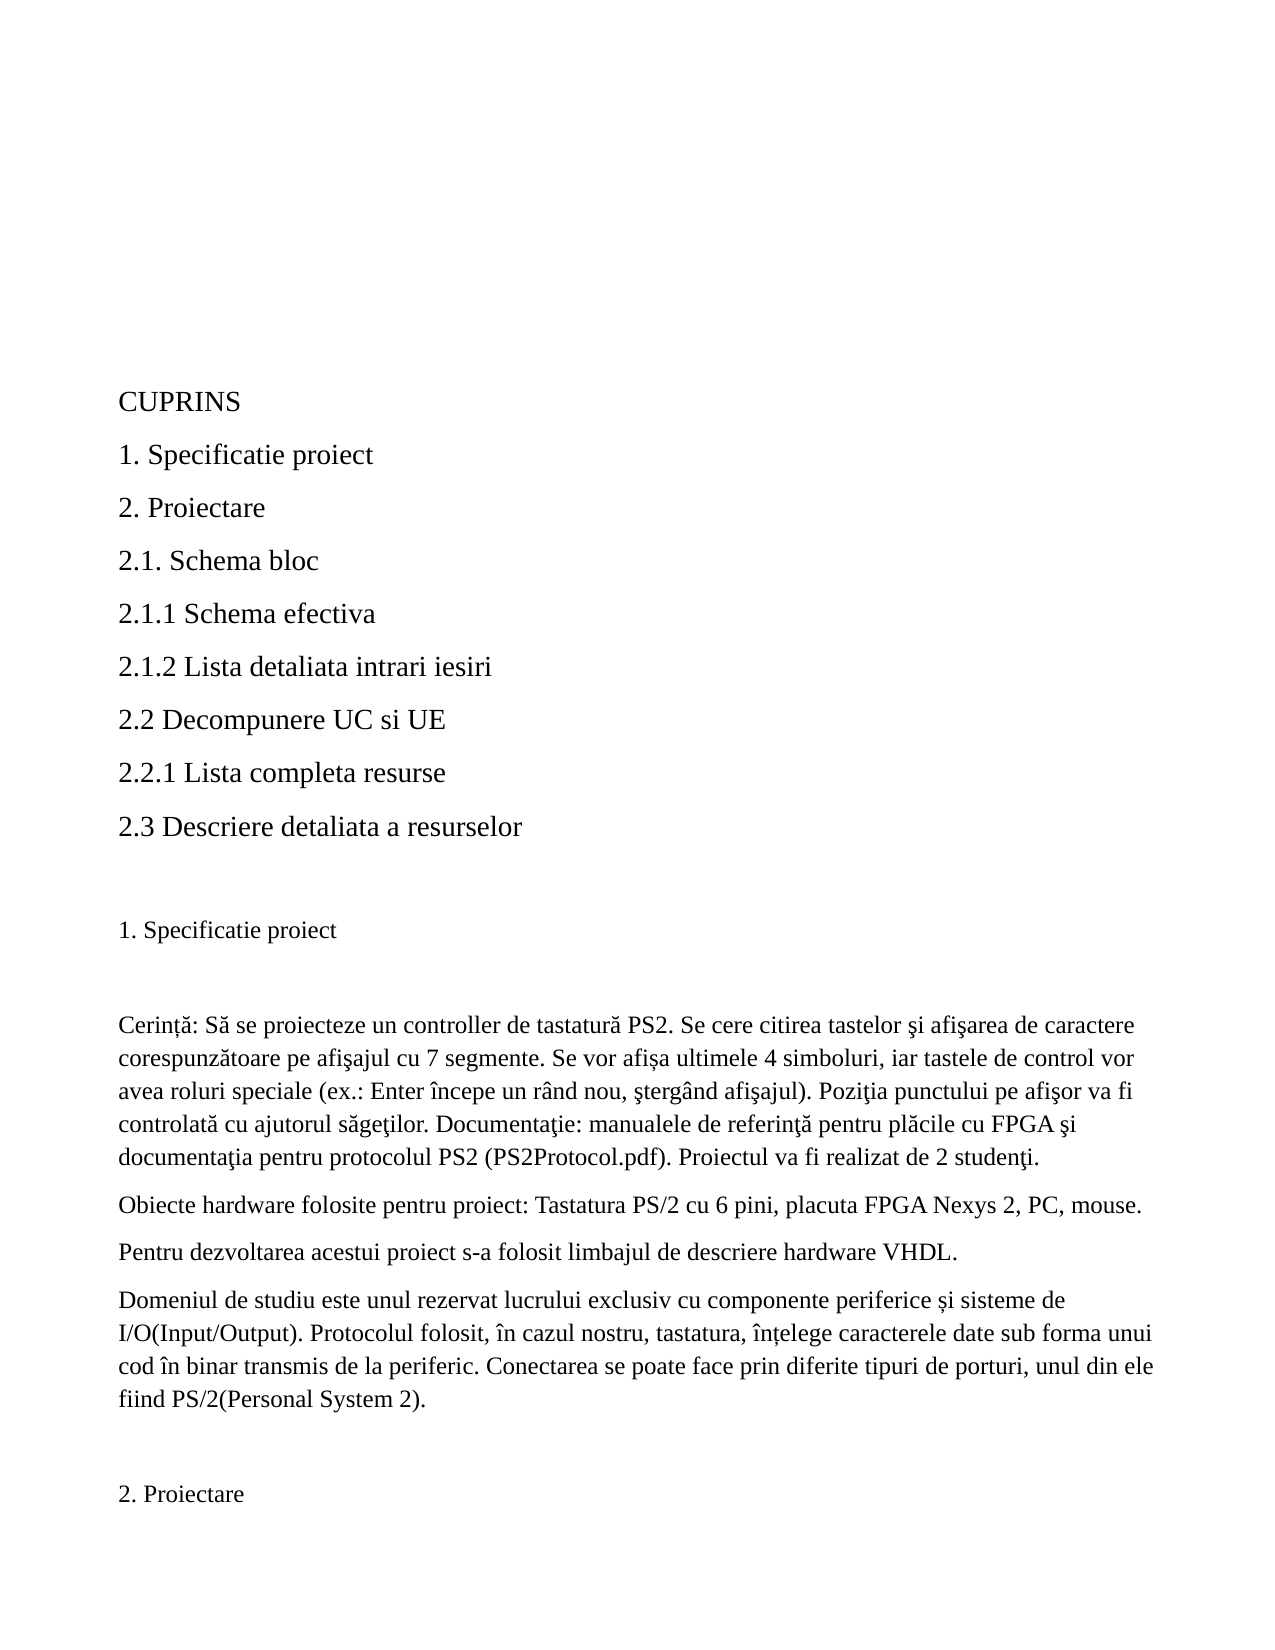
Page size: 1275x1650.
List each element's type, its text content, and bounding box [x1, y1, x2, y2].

text 2.2 Decompunere UC si UE [118, 702, 1157, 736]
text Domeniul de studiu este unul rezervat lucrului exclusiv cu componente periferice și sisteme de I/O(Input/Output). Protocolul folosit, în cazul nostru, tastatura, înțelege caracterele date sub forma unui cod în binar transmis de la periferic. Conectarea se poate face prin diferite tipuri de porturi, unul din ele fiind PS/2(Personal System 2). [118, 1285, 1157, 1413]
text Pentru dezvoltarea acestui proiect s-a folosit limbajul de descriere hardware VHDL. [118, 1237, 1157, 1266]
text 1. Specificatie proiect [118, 915, 1157, 944]
text CUPRINS [118, 384, 1157, 417]
text 2.1. Schema bloc [118, 543, 1157, 577]
text 2. Proiectare [118, 490, 1157, 523]
text 2. Proiectare [118, 1479, 1157, 1508]
text 2.1.2 Lista detaliata intrari iesiri [118, 649, 1157, 683]
text 2.2.1 Lista completa resurse [118, 756, 1157, 789]
text 2.1.1 Schema efectiva [118, 596, 1157, 630]
text Obiecte hardware folosite pentru proiect: Tastatura PS/2 cu 6 pini, placuta FPGA Nexys 2, PC, mouse. [118, 1190, 1157, 1219]
text 2.3 Descriere detaliata a resurselor [118, 809, 1157, 842]
text 1. Specificatie proiect [118, 437, 1157, 470]
text Cerință: Să se proiecteze un controller de tastatură PS2. Se cere citirea tastelor şi afişarea de caractere corespunzătoare pe afişajul cu 7 segmente. Se vor afișa ultimele 4 simboluri, iar tastele de control vor avea roluri speciale (ex.: Enter începe un rând nou, ştergând afişajul). Poziţia punctului pe afişor va fi controlată cu ajutorul săgeţilor. Documentaţie: manualele de referinţă pentru plăcile cu FPGA şi documentaţia pentru protocolul PS2 (PS2Protocol.pdf). Proiectul va fi realizat de 2 studenţi. [118, 1010, 1157, 1171]
